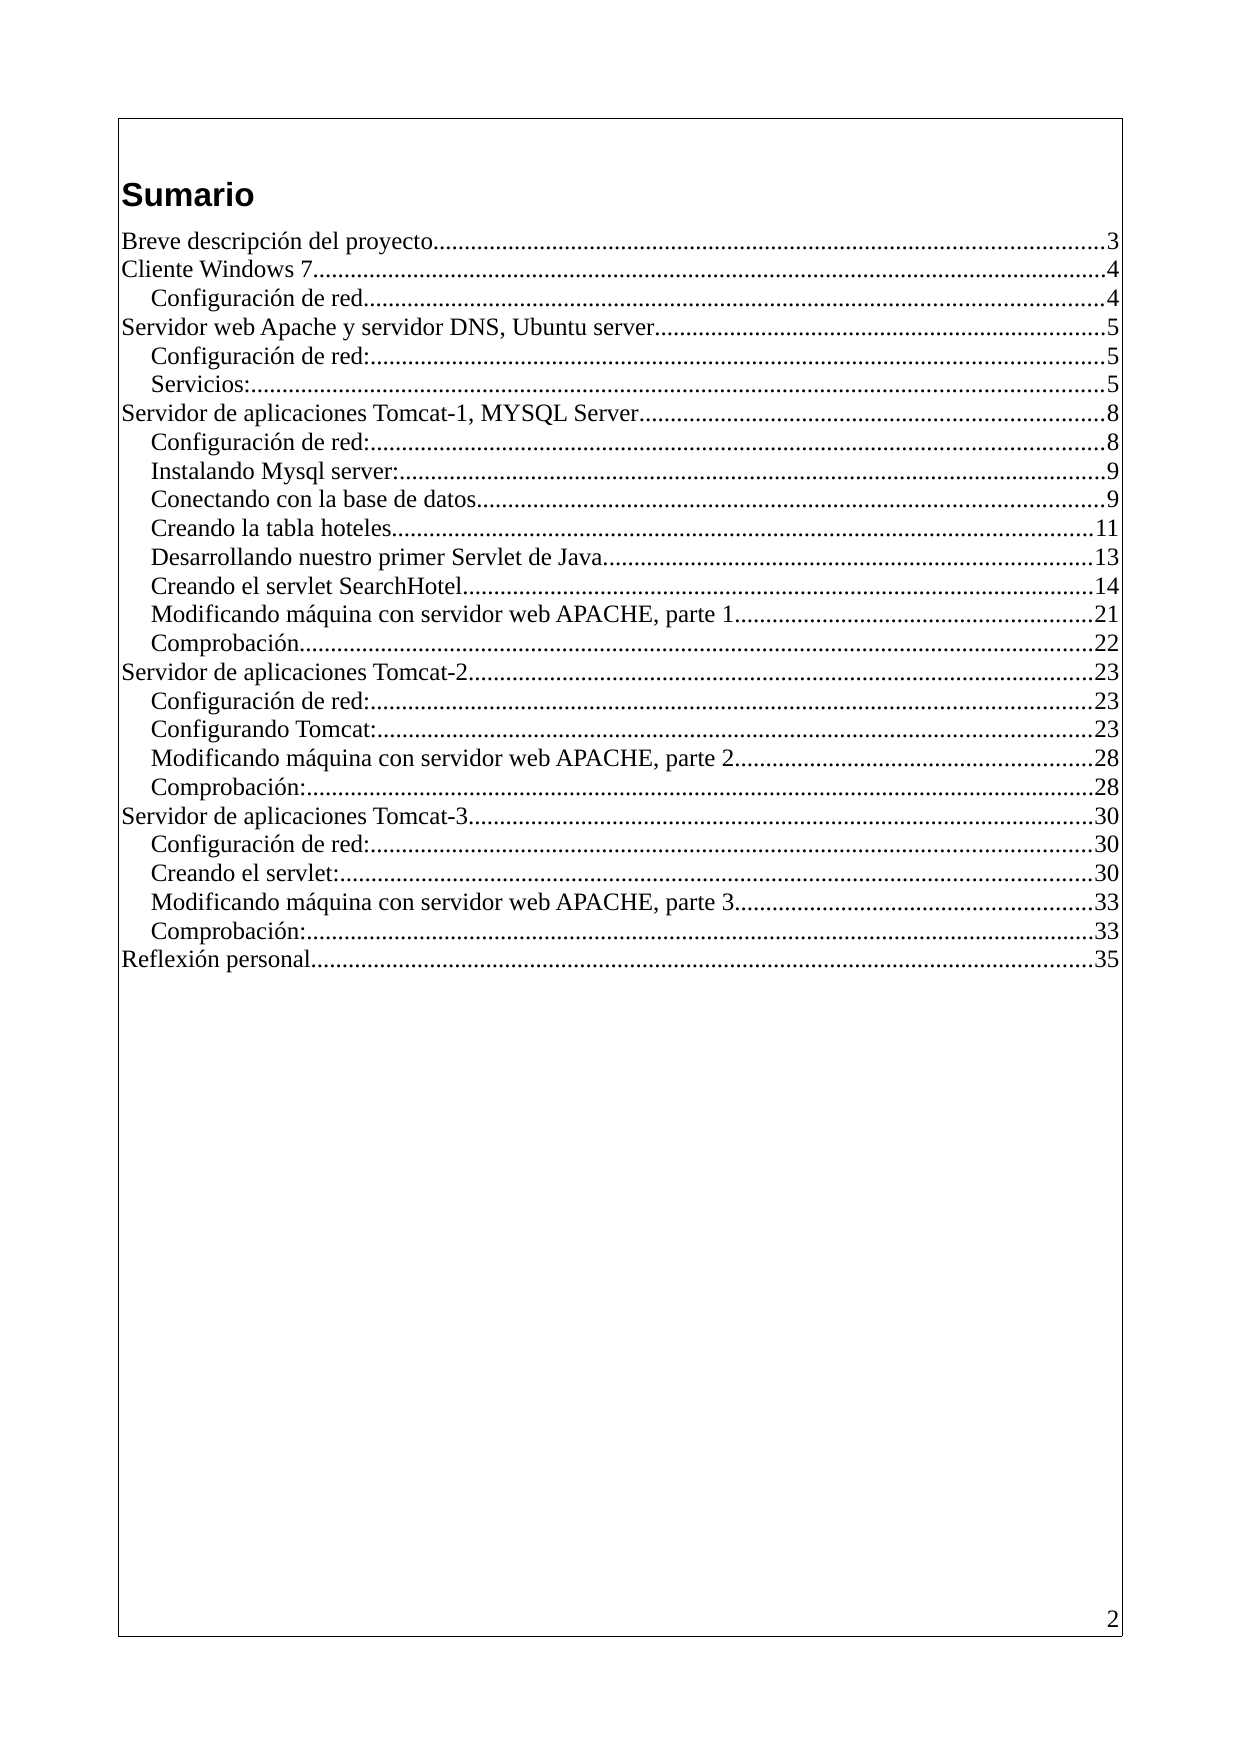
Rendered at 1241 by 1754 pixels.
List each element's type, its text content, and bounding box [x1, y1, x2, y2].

text Creando el servlet: 30 [151, 858, 1119, 887]
text Creando el servlet SearchHotel 14 [151, 571, 1119, 599]
text Comprobación: 28 [151, 772, 1119, 801]
text Modificando máquina con servidor web APACHE, parte 2. 28 [151, 743, 1119, 772]
text Comprobación: 33 [151, 916, 1119, 944]
text Servidor web Apache y servidor DNS, Ubuntu server 5 [121, 312, 1119, 341]
text Instalando Mysql server: 9 [151, 456, 1119, 484]
text Configuración de red: 5 [151, 341, 1119, 369]
text Creando la tabla hoteles 11 [151, 513, 1119, 542]
text Cliente Windows 7 4 [121, 254, 1119, 283]
text Modificando máquina con servidor web APACHE, parte 1. 21 [151, 599, 1119, 628]
subtitle Sumario [121, 175, 1119, 213]
text Servidor de aplicaciones Tomcat-2 23 [121, 657, 1119, 686]
text Servidor de aplicaciones Tomcat-3 30 [121, 801, 1119, 829]
text Servicios: 5 [151, 369, 1119, 398]
text Configuración de red 4 [151, 283, 1119, 312]
text Modificando máquina con servidor web APACHE, parte 3. 33 [151, 887, 1119, 916]
text Configuración de red: 30 [151, 829, 1119, 858]
text Conectando con la base de datos 9 [151, 484, 1119, 513]
text Configurando Tomcat: 23 [151, 714, 1119, 743]
text Desarrollando nuestro primer Servlet de Java. 13 [151, 542, 1119, 571]
text Breve descripción del proyecto 3 [121, 226, 1119, 254]
text Comprobación 22 [151, 628, 1119, 657]
text Reflexión personal 35 [121, 944, 1119, 973]
text Servidor de aplicaciones Tomcat-1, MYSQL Server 8 [121, 398, 1119, 427]
text Configuración de red: 23 [151, 686, 1119, 714]
text Configuración de red: 8 [151, 427, 1119, 456]
